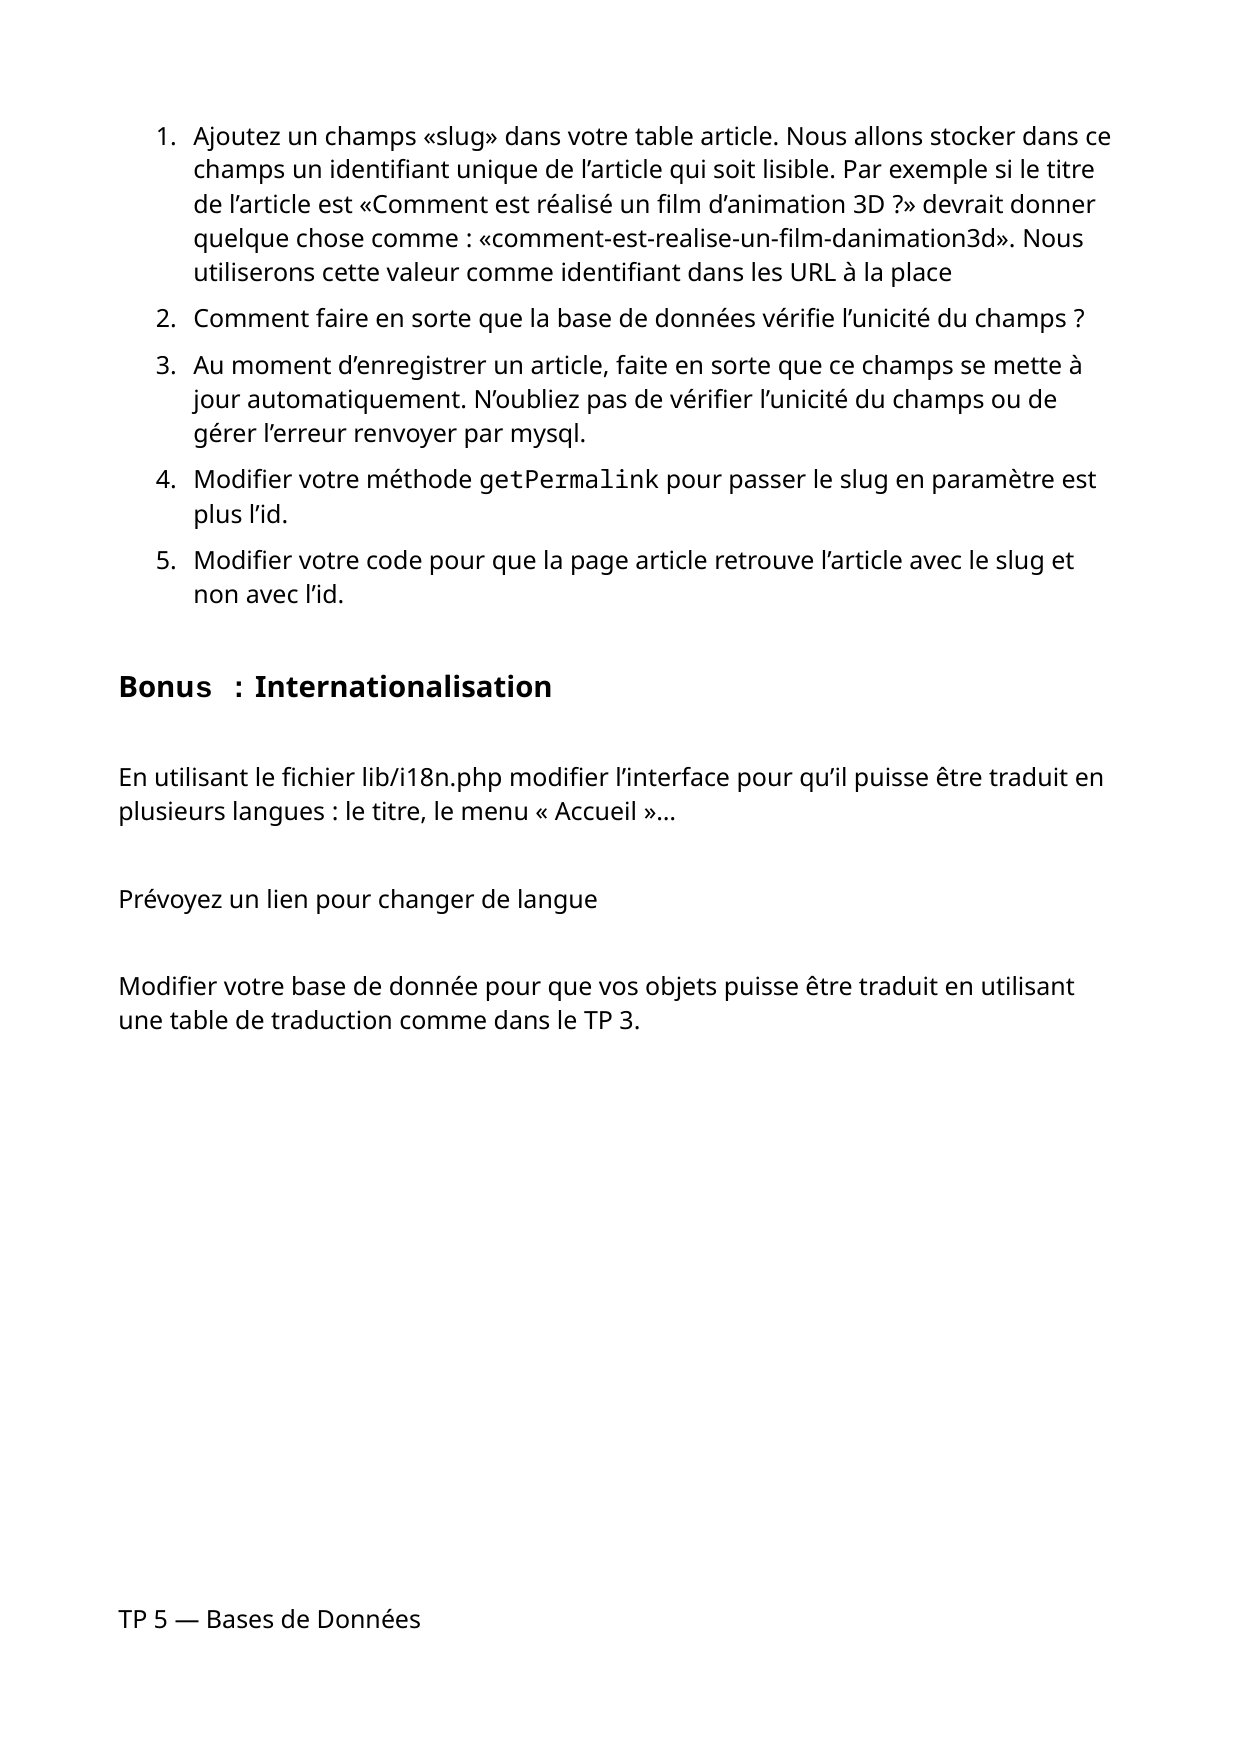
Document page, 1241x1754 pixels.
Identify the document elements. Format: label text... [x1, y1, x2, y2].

text En utilisant le fichier lib/i18n.php modifier l’interface pour qu’il puisse être traduit en plusieurs langues : le titre, le menu « Accueil »… [118, 760, 1122, 828]
list Comment faire en sorte que la base de données vérifie l’unicité du champs ? [156, 301, 1122, 335]
text Prévoyez un lien pour changer de langue [118, 881, 1122, 916]
list Ajoutez un champs «slug» dans votre table article. Nous allons stocker dans ce champs un identifiant unique de l’article qui soit lisible. Par exemple si le titre de l’article est «Comment est réalisé un film d’animation 3D ?» devrait donner quelque chose comme : «comment-est-realise-un-film-danimation3d». Nous utiliserons cette valeur comme identifiant dans les URL à la place [156, 118, 1122, 288]
text Modifier votre base de donnée pour que vos objets puisse être traduit en utilisant une table de traduction comme dans le TP 3. [118, 969, 1122, 1037]
list Au moment d’enregistrer un article, faite en sorte que ce champs se mette à jour automatiquement. N’oubliez pas de vérifier l’unicité du champs ou de gérer l’erreur renvoyer par mysql. [156, 347, 1122, 450]
list Modifier votre code pour que la page article retrouve l’article avec le slug et non avec l’id. [156, 543, 1122, 611]
list Modifier votre méthode getPermalink pour passer le slug en paramètre est plus l’id. [156, 462, 1122, 530]
subtitle Bonus : Internationalisation [118, 666, 1122, 707]
